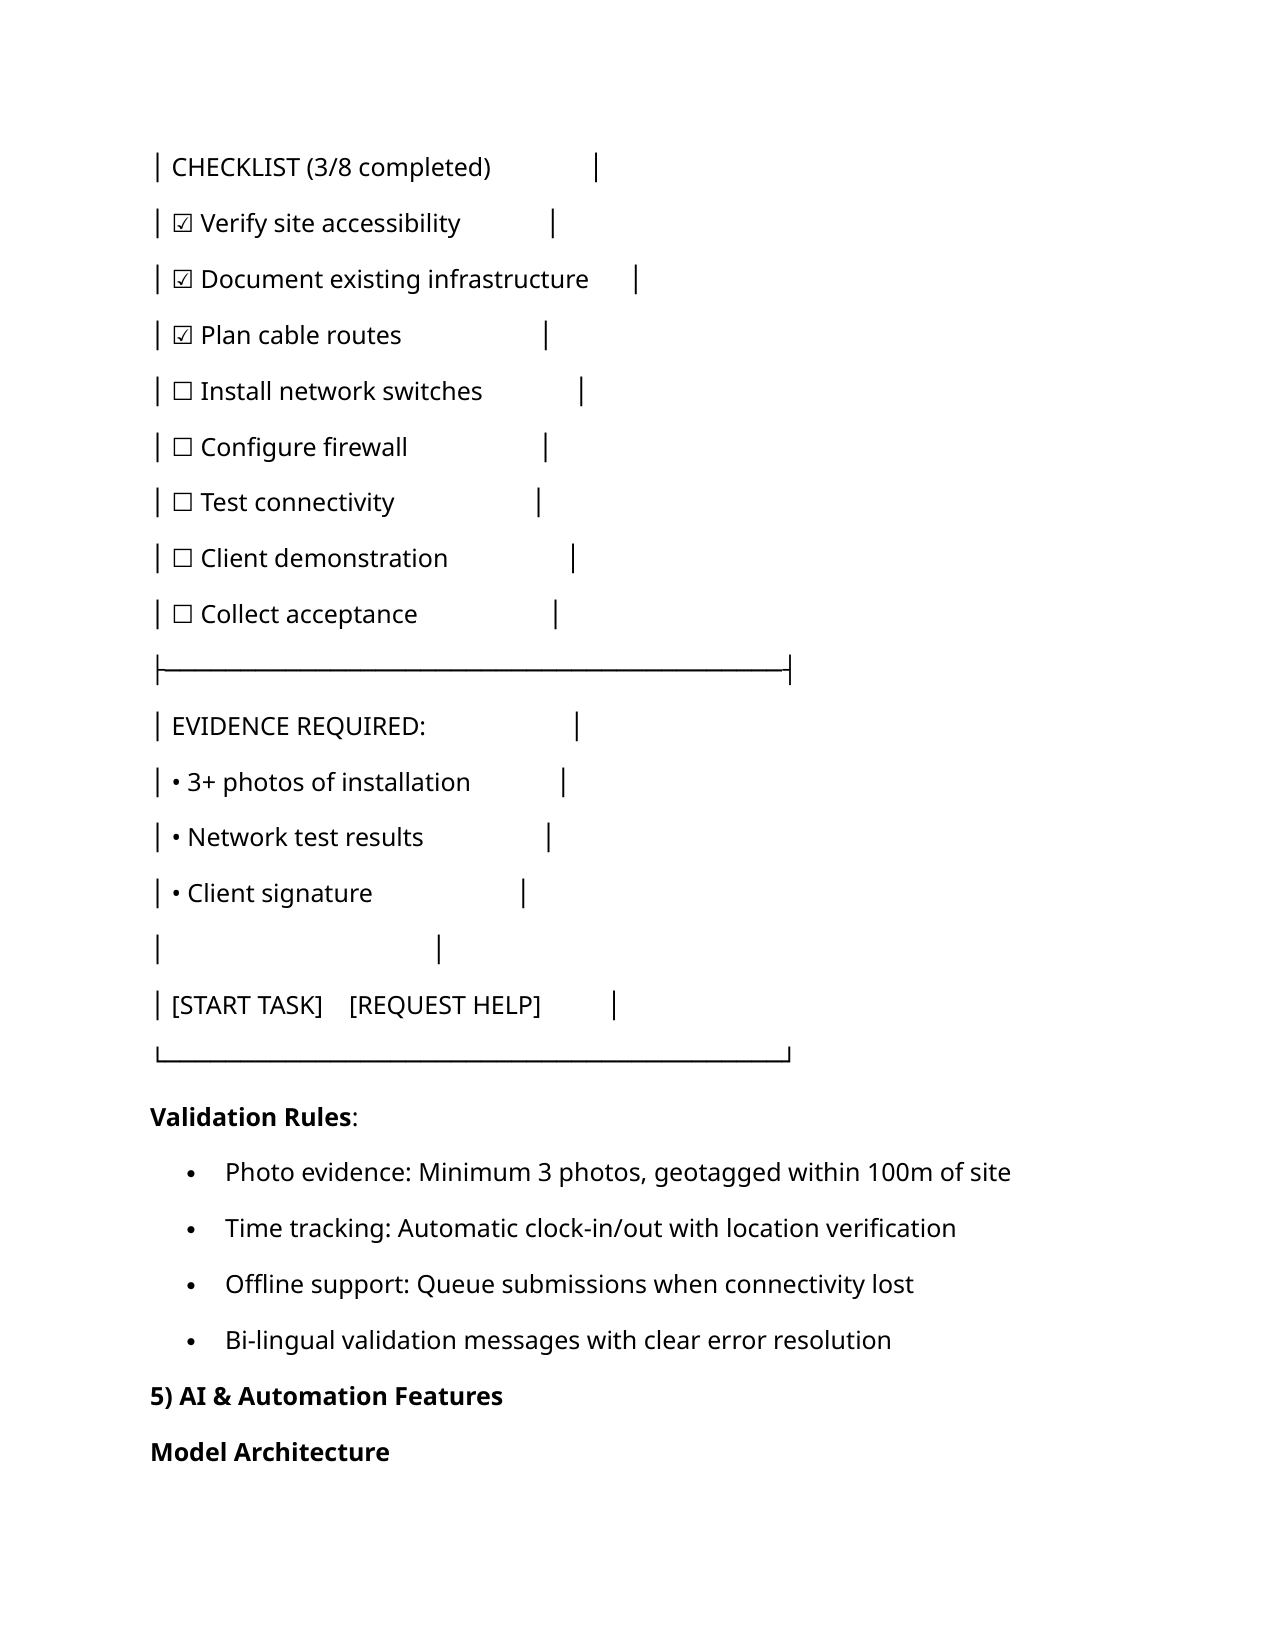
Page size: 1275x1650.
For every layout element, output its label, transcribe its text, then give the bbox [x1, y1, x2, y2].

text │ • 3+ photos of installation │ [150, 764, 1125, 798]
text │ • Client signature │ [150, 876, 1125, 910]
list Bi-lingual validation messages with clear error resolution [187, 1322, 1125, 1357]
list Time tracking: Automatic clock-in/out with location verification [187, 1211, 1125, 1245]
text │ ☐ Install network switches │ [150, 373, 1125, 407]
text Model Architecture [150, 1434, 1125, 1468]
text Validation Rules: [150, 1099, 1125, 1133]
text │ ☐ Test connectivity │ [150, 485, 1125, 519]
text │ • Network test results │ [150, 820, 1125, 854]
text │ │ [150, 932, 1125, 966]
text 5) AI & Automation Features [150, 1378, 1125, 1412]
text │ EVIDENCE REQUIRED: │ [150, 708, 1125, 742]
text └─────────────────────────────────────────┘ [150, 1043, 1125, 1077]
text │ ☑ Document existing infrastructure │ [150, 262, 1125, 296]
text │ ☐ Configure firewall │ [150, 429, 1125, 463]
text │ ☐ Client demonstration │ [150, 541, 1125, 575]
text │ ☑ Plan cable routes │ [150, 317, 1125, 352]
text │ ☐ Collect acceptance │ [150, 597, 1125, 631]
text ├─────────────────────────────────────────┤ [150, 652, 1125, 687]
list Offline support: Queue submissions when connectivity lost [187, 1267, 1125, 1301]
text │ [START TASK] [REQUEST HELP] │ [150, 987, 1125, 1022]
text │ ☑ Verify site accessibility │ [150, 206, 1125, 240]
list Photo evidence: Minimum 3 photos, geotagged within 100m of site [187, 1155, 1125, 1189]
text │ CHECKLIST (3/8 completed) │ [150, 150, 1125, 184]
